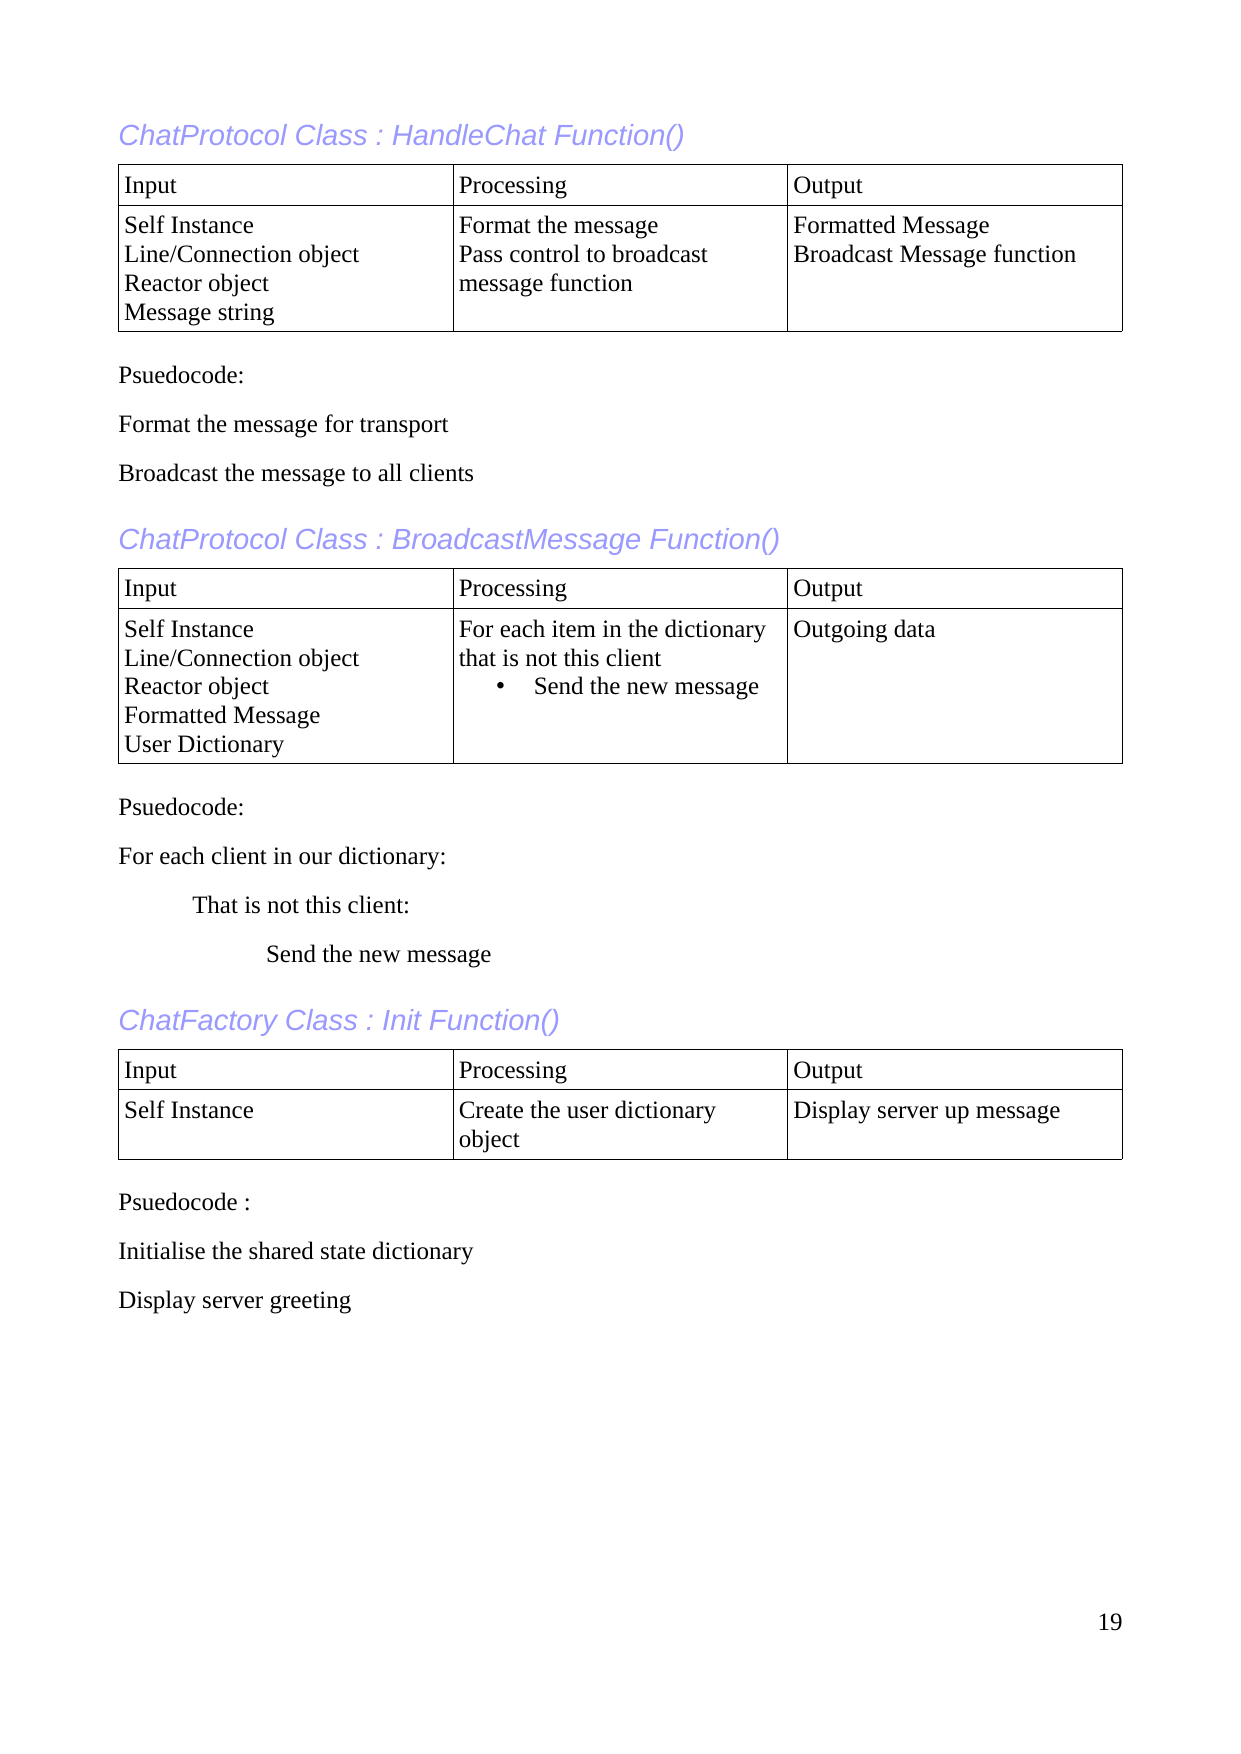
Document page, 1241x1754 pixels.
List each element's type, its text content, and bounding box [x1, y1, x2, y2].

table_cell Display server up message [788, 1090, 1122, 1158]
text Send the new message [118, 939, 1122, 968]
text Psuedocode : [118, 1187, 1122, 1216]
table_header Output [788, 569, 1122, 608]
table_cell Self Instance Line/Connection object Reactor object Message string [119, 206, 453, 331]
text That is not this client: [118, 890, 1122, 919]
text Format the message for transport [118, 409, 1122, 438]
table_cell Format the message Pass control to broadcast message function [454, 206, 787, 331]
table_cell For each item in the dictionary that is not this client Send the new message [454, 609, 787, 763]
table_header Processing [454, 1050, 787, 1089]
table_cell Outgoing data [788, 609, 1122, 763]
table_header Input [119, 165, 453, 204]
table_header Input [119, 1050, 453, 1089]
subtitle ChatProtocol Class : HandleChat Function() [118, 118, 1122, 152]
text Broadcast the message to all clients [118, 458, 1122, 487]
table_header Processing [454, 569, 787, 608]
table_cell Self Instance [119, 1090, 453, 1158]
text For each client in our dictionary: [118, 841, 1122, 870]
subtitle ChatProtocol Class : BroadcastMessage Function() [118, 522, 1122, 555]
text Psuedocode: [118, 360, 1122, 389]
text Psuedocode: [118, 792, 1122, 821]
table_cell Formatted Message Broadcast Message function [788, 206, 1122, 331]
table_header Output [788, 1050, 1122, 1089]
table_cell Create the user dictionary object [454, 1090, 787, 1158]
subtitle ChatFactory Class : Init Function() [118, 1003, 1122, 1037]
table_header Processing [454, 165, 787, 204]
table_header Input [119, 569, 453, 608]
table_cell Self Instance Line/Connection object Reactor object Formatted Message User Dictionary [119, 609, 453, 763]
table_header Output [788, 165, 1122, 204]
text Display server greeting [118, 1285, 1122, 1314]
text Initialise the shared state dictionary [118, 1236, 1122, 1265]
